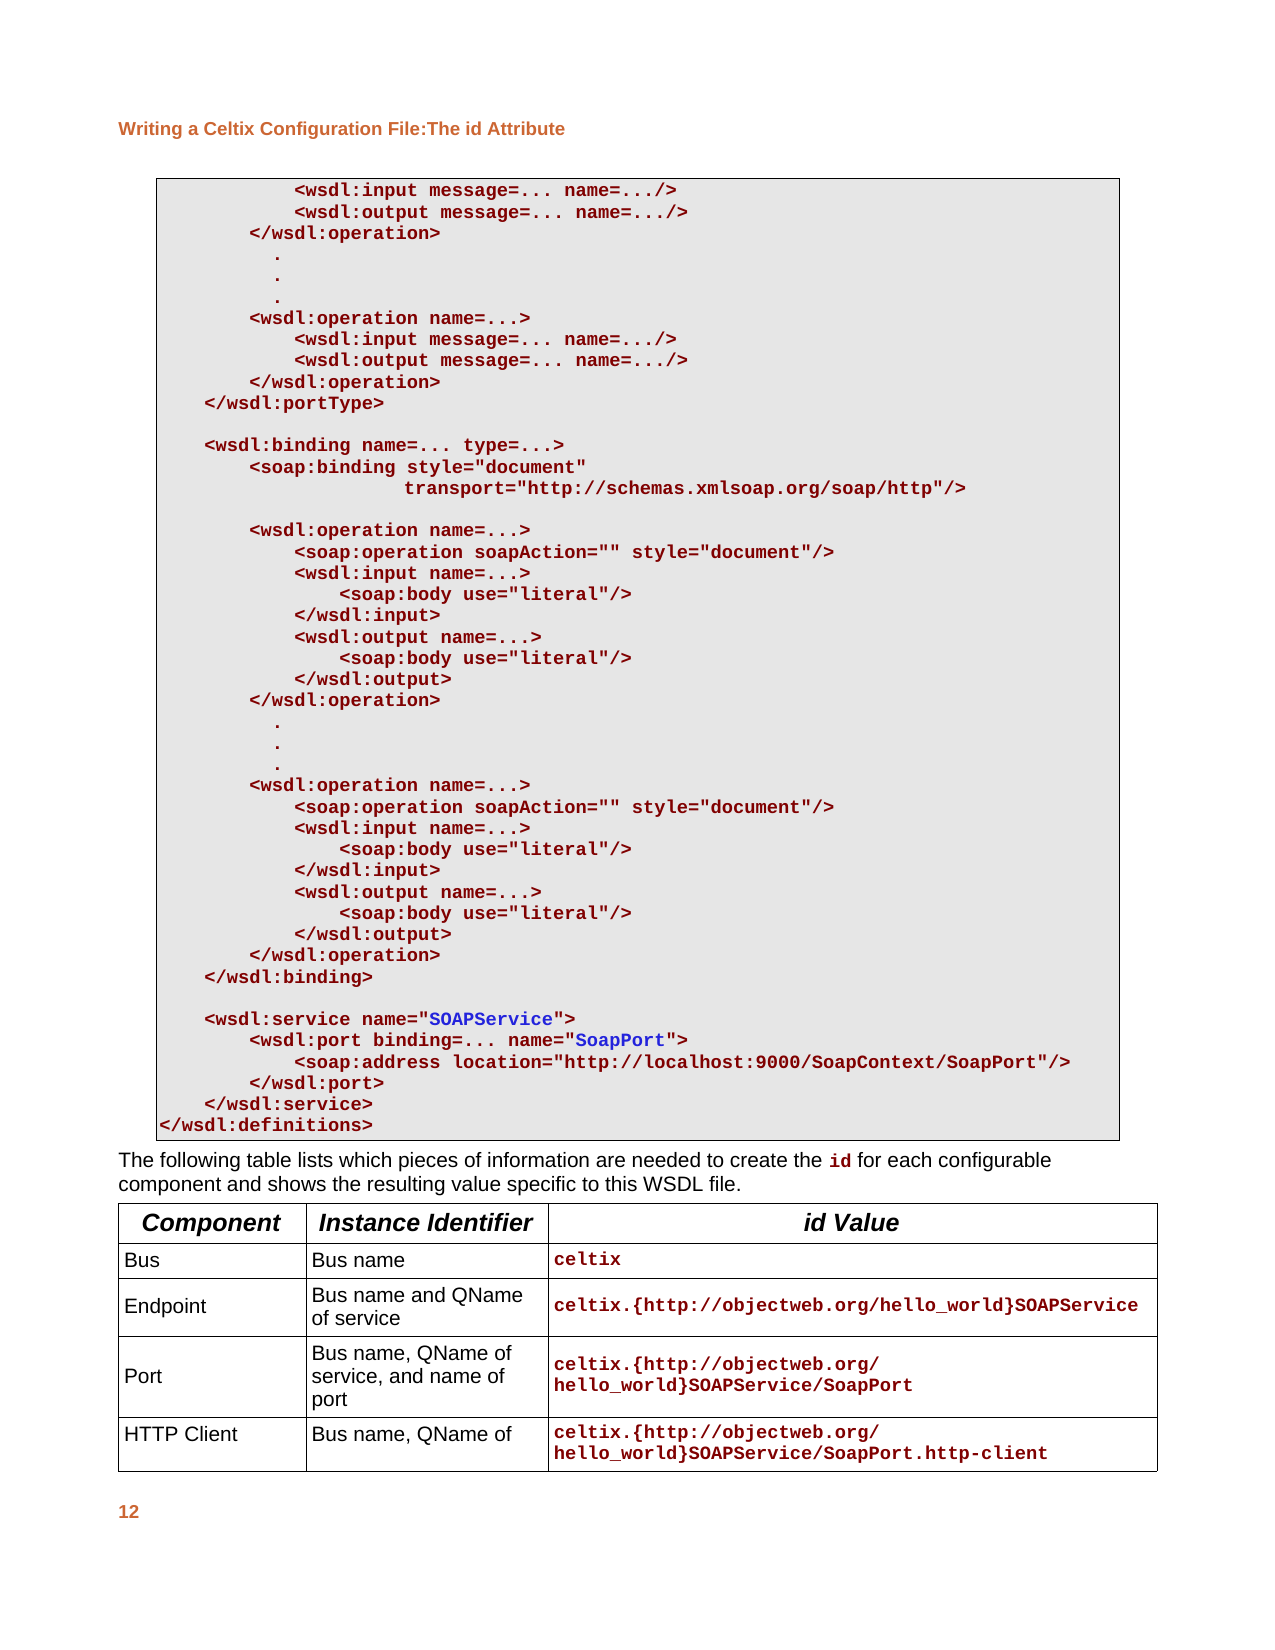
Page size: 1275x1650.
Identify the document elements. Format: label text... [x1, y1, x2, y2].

text <wsdl:input message=... name=.../> [157, 327, 1119, 348]
text <wsdl:binding name=... type=...> [157, 433, 1119, 454]
text <wsdl:port binding=... name="SoapPort"> [157, 1028, 1119, 1049]
text <soap:binding style="document" [157, 454, 1119, 476]
table_cell celtix.{http://objectweb.org/hello_world}SOAPService/SoapPort [549, 1337, 1157, 1417]
text <wsdl:operation name=...> [157, 306, 1119, 327]
text <soap:operation soapAction="" style="document"/> [157, 794, 1119, 816]
table_cell celtix.{http://objectweb.org/hello_world}SOAPService [549, 1279, 1157, 1336]
text <wsdl:output message=... name=.../> [157, 199, 1119, 221]
table_header Component [119, 1204, 306, 1243]
text </wsdl:operation> [157, 221, 1119, 242]
text <wsdl:input message=... name=.../> [157, 179, 1119, 199]
text transport="http://schemas.xmlsoap.org/soap/http"/> [157, 476, 1119, 497]
text <wsdl:service name="SOAPService"> [157, 1007, 1119, 1028]
table_header id Value [549, 1204, 1157, 1243]
text <soap:operation soapAction="" style="document"/> [157, 539, 1119, 561]
text </wsdl:input> [157, 603, 1119, 624]
table_cell Endpoint [119, 1279, 306, 1336]
text <wsdl:output name=...> [157, 879, 1119, 901]
text <wsdl:output name=...> [157, 624, 1119, 646]
table_cell Port [119, 1337, 306, 1417]
text . [157, 752, 1119, 773]
text <soap:body use="literal"/> [157, 646, 1119, 667]
text . [157, 709, 1119, 731]
text </wsdl:operation> [157, 688, 1119, 709]
text <wsdl:output message=... name=.../> [157, 348, 1119, 369]
text <soap:body use="literal"/> [157, 582, 1119, 603]
text . [157, 263, 1119, 284]
text </wsdl:output> [157, 922, 1119, 943]
text <wsdl:input name=...> [157, 816, 1119, 837]
table_cell Bus [119, 1244, 306, 1278]
text </wsdl:operation> [157, 369, 1119, 391]
text . [157, 242, 1119, 263]
table_cell HTTP Client [119, 1418, 306, 1471]
text </wsdl:output> [157, 667, 1119, 688]
text <wsdl:operation name=...> [157, 773, 1119, 794]
table_header Instance Identifier [307, 1204, 548, 1243]
text </wsdl:operation> [157, 943, 1119, 964]
table_cell Bus name and QName of service [307, 1279, 548, 1336]
text </wsdl:binding> [157, 964, 1119, 986]
text </wsdl:definitions> [157, 1113, 1119, 1140]
text <wsdl:operation name=...> [157, 518, 1119, 539]
text <soap:body use="literal"/> [157, 901, 1119, 922]
text <soap:body use="literal"/> [157, 837, 1119, 858]
text The following table lists which pieces of information are needed to create the id for each configurable component and shows the resulting value specific to this WSDL file. [118, 1148, 1157, 1196]
text </wsdl:input> [157, 858, 1119, 879]
text </wsdl:portType> [157, 391, 1119, 412]
text <soap:address location="http://localhost:9000/SoapContext/SoapPort"/> [157, 1049, 1119, 1071]
text <wsdl:input name=...> [157, 561, 1119, 582]
text </wsdl:port> [157, 1071, 1119, 1092]
table_cell Bus name, QName of service, and name of port [307, 1337, 548, 1417]
table_cell celtix [549, 1244, 1157, 1278]
table_cell celtix.{http://objectweb.org/hello_world}SOAPService/SoapPort.http-client [549, 1418, 1157, 1471]
table_cell Bus name [307, 1244, 548, 1278]
text . [157, 284, 1119, 306]
text </wsdl:service> [157, 1092, 1119, 1113]
table_cell Bus name, QName of [307, 1418, 548, 1471]
text . [157, 731, 1119, 752]
